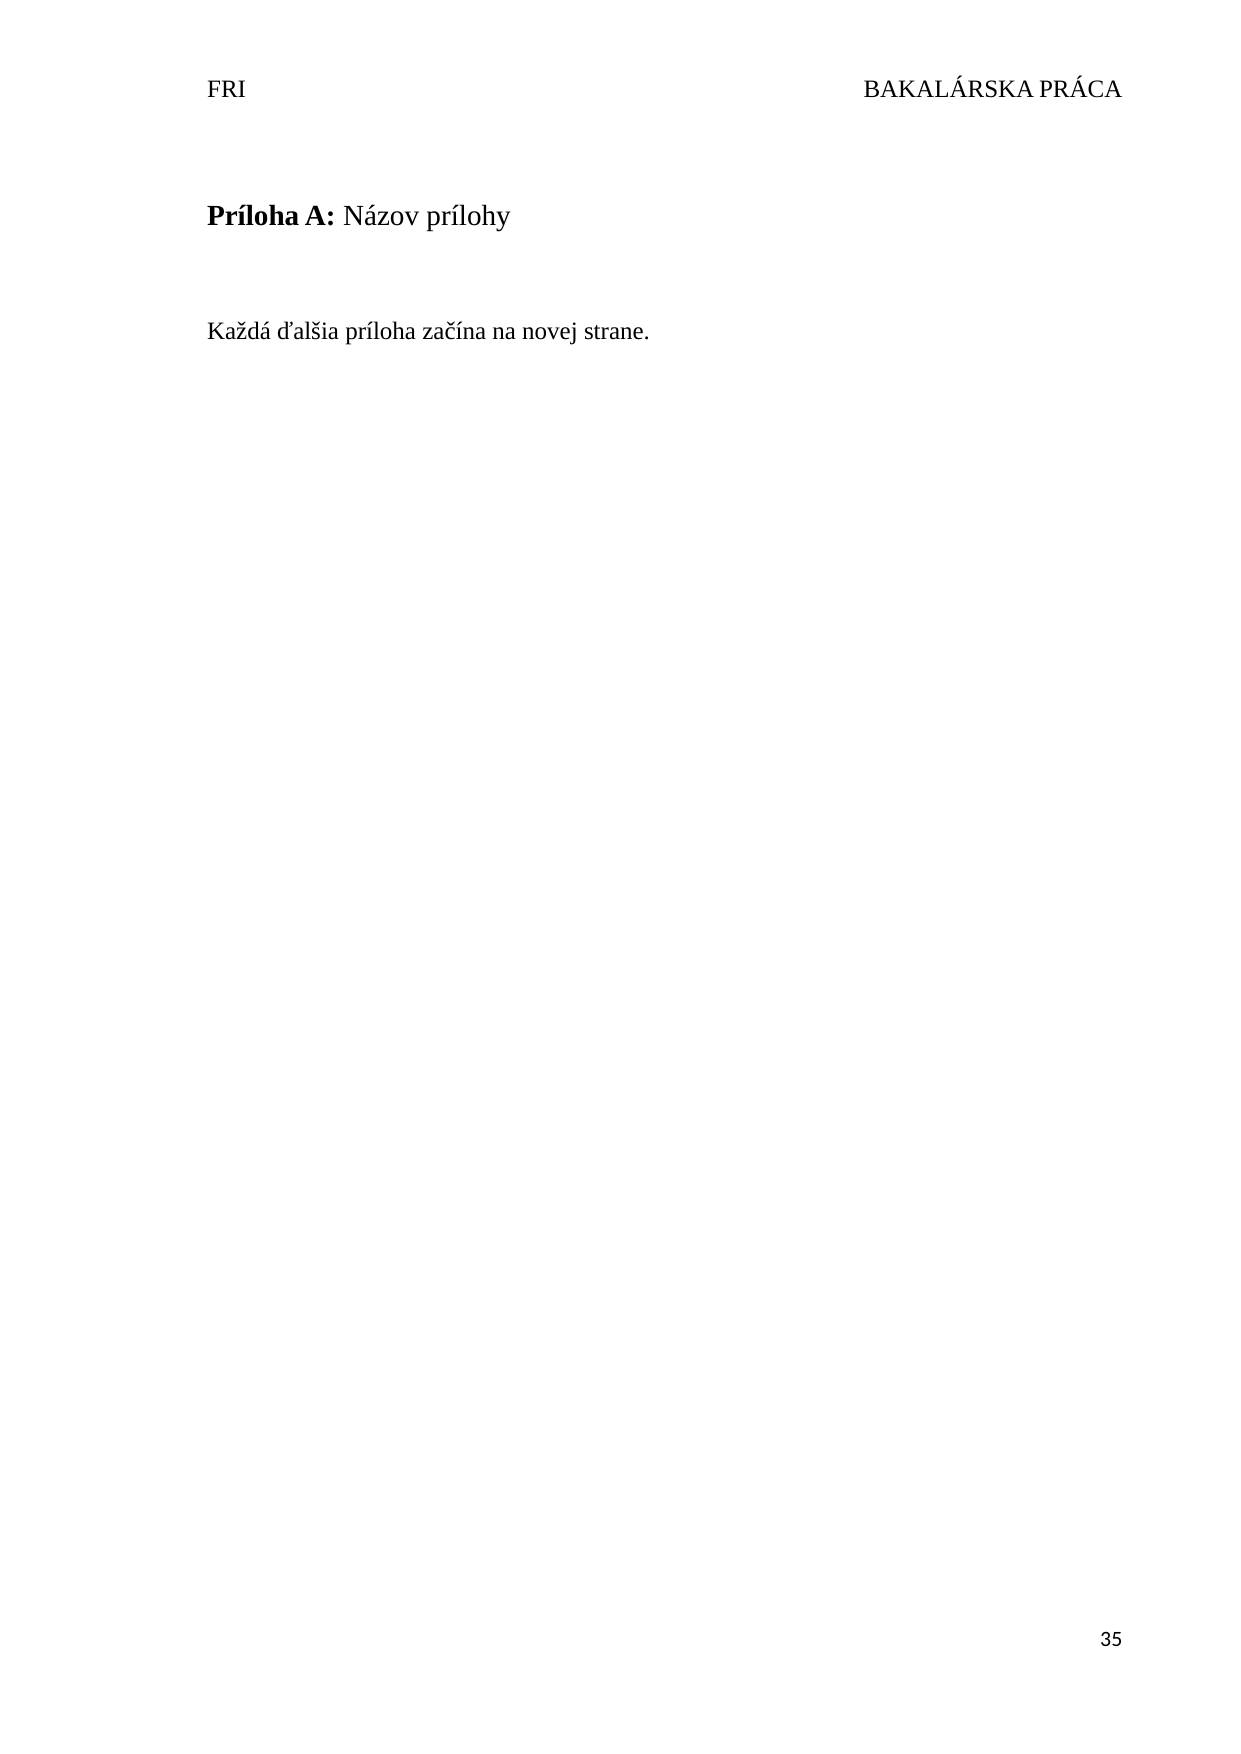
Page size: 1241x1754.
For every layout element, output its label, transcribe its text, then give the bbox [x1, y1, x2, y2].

subtitle Príloha A: Názov prílohy [207, 198, 1122, 231]
text Každá ďalšia príloha začína na novej strane. [207, 316, 1122, 345]
